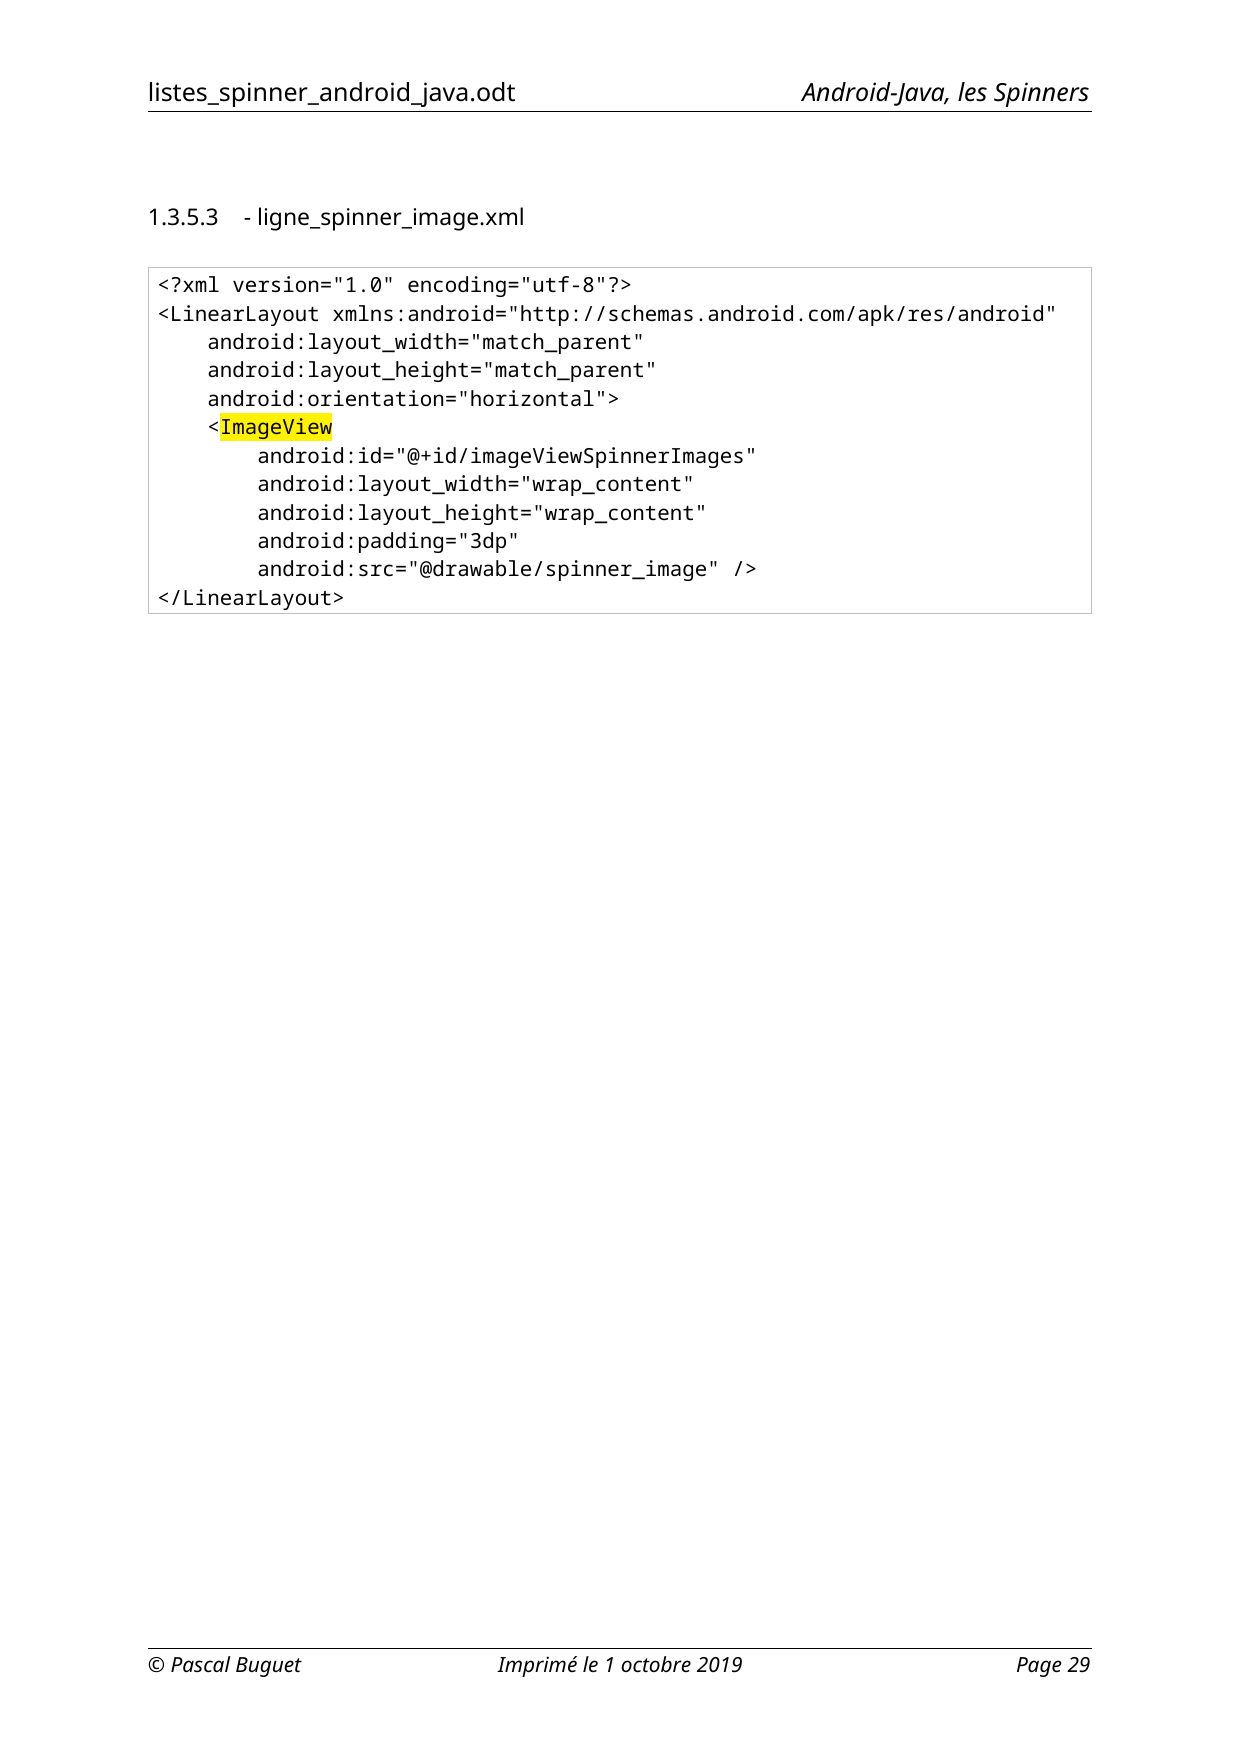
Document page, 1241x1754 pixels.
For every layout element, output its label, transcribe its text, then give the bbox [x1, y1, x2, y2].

text </LinearLayout> [149, 580, 1091, 613]
subtitle - ligne_spinner_image.xml [148, 201, 1092, 232]
text android:src="@drawable/spinner_image" /> [149, 551, 1091, 580]
text android:id="@+id/imageViewSpinnerImages" [149, 438, 1091, 466]
text android:layout_width="match_parent" [149, 324, 1091, 352]
text android:layout_height="match_parent" [149, 352, 1091, 381]
text <?xml version="1.0" encoding="utf-8"?> [149, 268, 1091, 296]
text android:layout_height="wrap_content" [149, 494, 1091, 523]
text android:orientation="horizontal"> [149, 381, 1091, 409]
text <ImageView [149, 409, 1091, 438]
text <LinearLayout xmlns:android="http://schemas.android.com/apk/res/android" [149, 296, 1091, 324]
text android:layout_width="wrap_content" [149, 466, 1091, 494]
text android:padding="3dp" [149, 523, 1091, 551]
